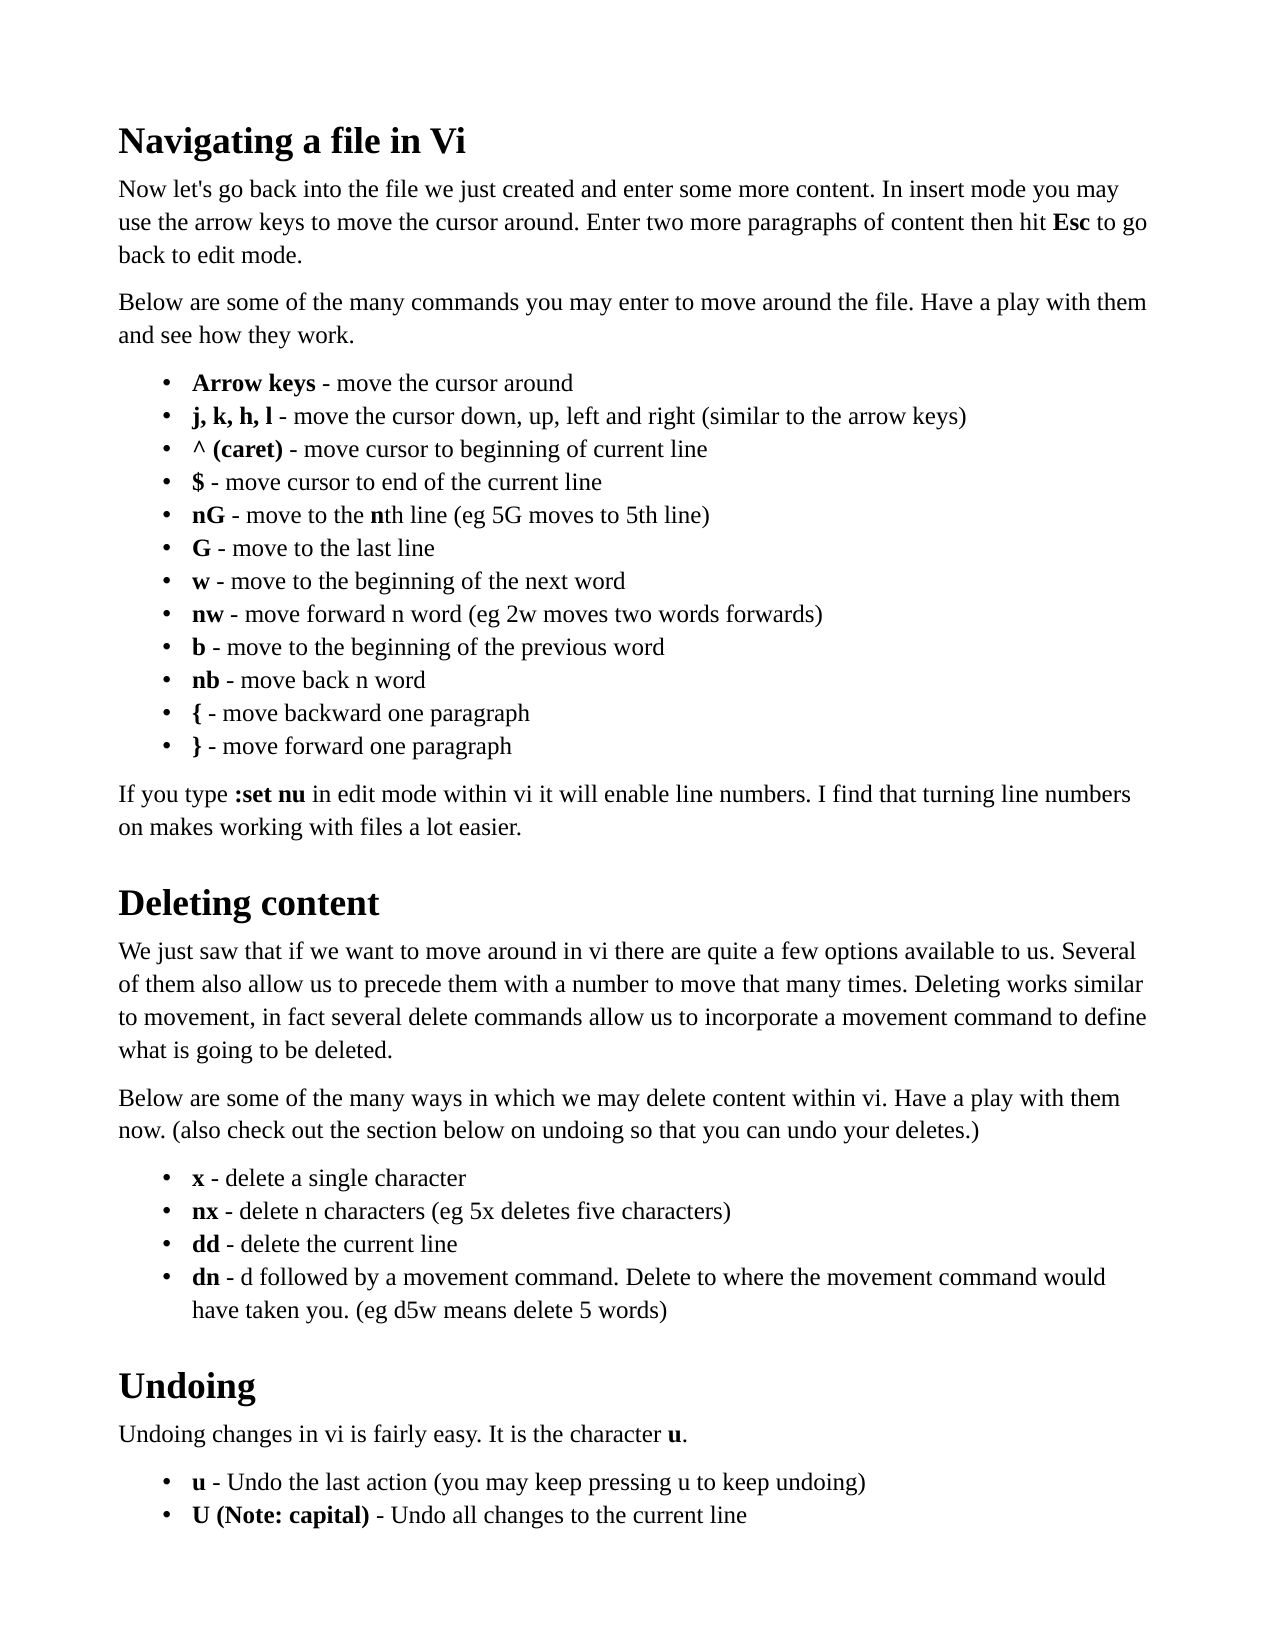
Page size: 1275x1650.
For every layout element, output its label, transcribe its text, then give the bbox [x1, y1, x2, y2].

list nx - delete n characters (eg 5x deletes five characters) [162, 1196, 1157, 1225]
list j, k, h, l - move the cursor down, up, left and right (similar to the arrow keys) [162, 401, 1157, 430]
list } - move forward one paragraph [162, 731, 1157, 760]
subtitle Navigating a file in Vi [118, 118, 1157, 161]
list G - move to the last line [162, 533, 1157, 562]
text We just saw that if we want to move around in vi there are quite a few options available to us. Several of them also allow us to precede them with a number to move that many times. Deleting works similar to movement, in fact several delete commands allow us to incorporate a movement command to define what is going to be deleted. [118, 936, 1157, 1064]
text Undoing changes in vi is fairly easy. It is the character u. [118, 1419, 1157, 1448]
list $ - move cursor to end of the current line [162, 467, 1157, 496]
list { - move backward one paragraph [162, 698, 1157, 727]
text If you type :set nu in edit mode within vi it will enable line numbers. I find that turning line numbers on makes working with files a lot easier. [118, 779, 1157, 841]
subtitle Undoing [118, 1364, 1157, 1407]
list Arrow keys - move the cursor around [162, 368, 1157, 397]
list nw - move forward n word (eg 2w moves two words forwards) [162, 599, 1157, 628]
list u - Undo the last action (you may keep pressing u to keep undoing) [162, 1467, 1157, 1496]
list w - move to the beginning of the next word [162, 566, 1157, 595]
list ^ (caret) - move cursor to beginning of current line [162, 434, 1157, 463]
list x - delete a single character [162, 1163, 1157, 1192]
text Below are some of the many commands you may enter to move around the file. Have a play with them and see how they work. [118, 287, 1157, 349]
subtitle Deleting content [118, 880, 1157, 923]
list b - move to the beginning of the previous word [162, 632, 1157, 661]
text Below are some of the many ways in which we may delete content within vi. Have a play with them now. (also check out the section below on undoing so that you can undo your deletes.) [118, 1083, 1157, 1144]
list dn - d followed by a movement command. Delete to where the movement command would have taken you. (eg d5w means delete 5 words) [162, 1262, 1157, 1324]
list dd - delete the current line [162, 1229, 1157, 1258]
list nG - move to the nth line (eg 5G moves to 5th line) [162, 500, 1157, 529]
list nb - move back n word [162, 665, 1157, 694]
text Now let's go back into the file we just created and enter some more content. In insert mode you may use the arrow keys to move the cursor around. Enter two more paragraphs of content then hit Esc to go back to edit mode. [118, 174, 1157, 268]
list U (Note: capital) - Undo all changes to the current line [162, 1500, 1157, 1529]
